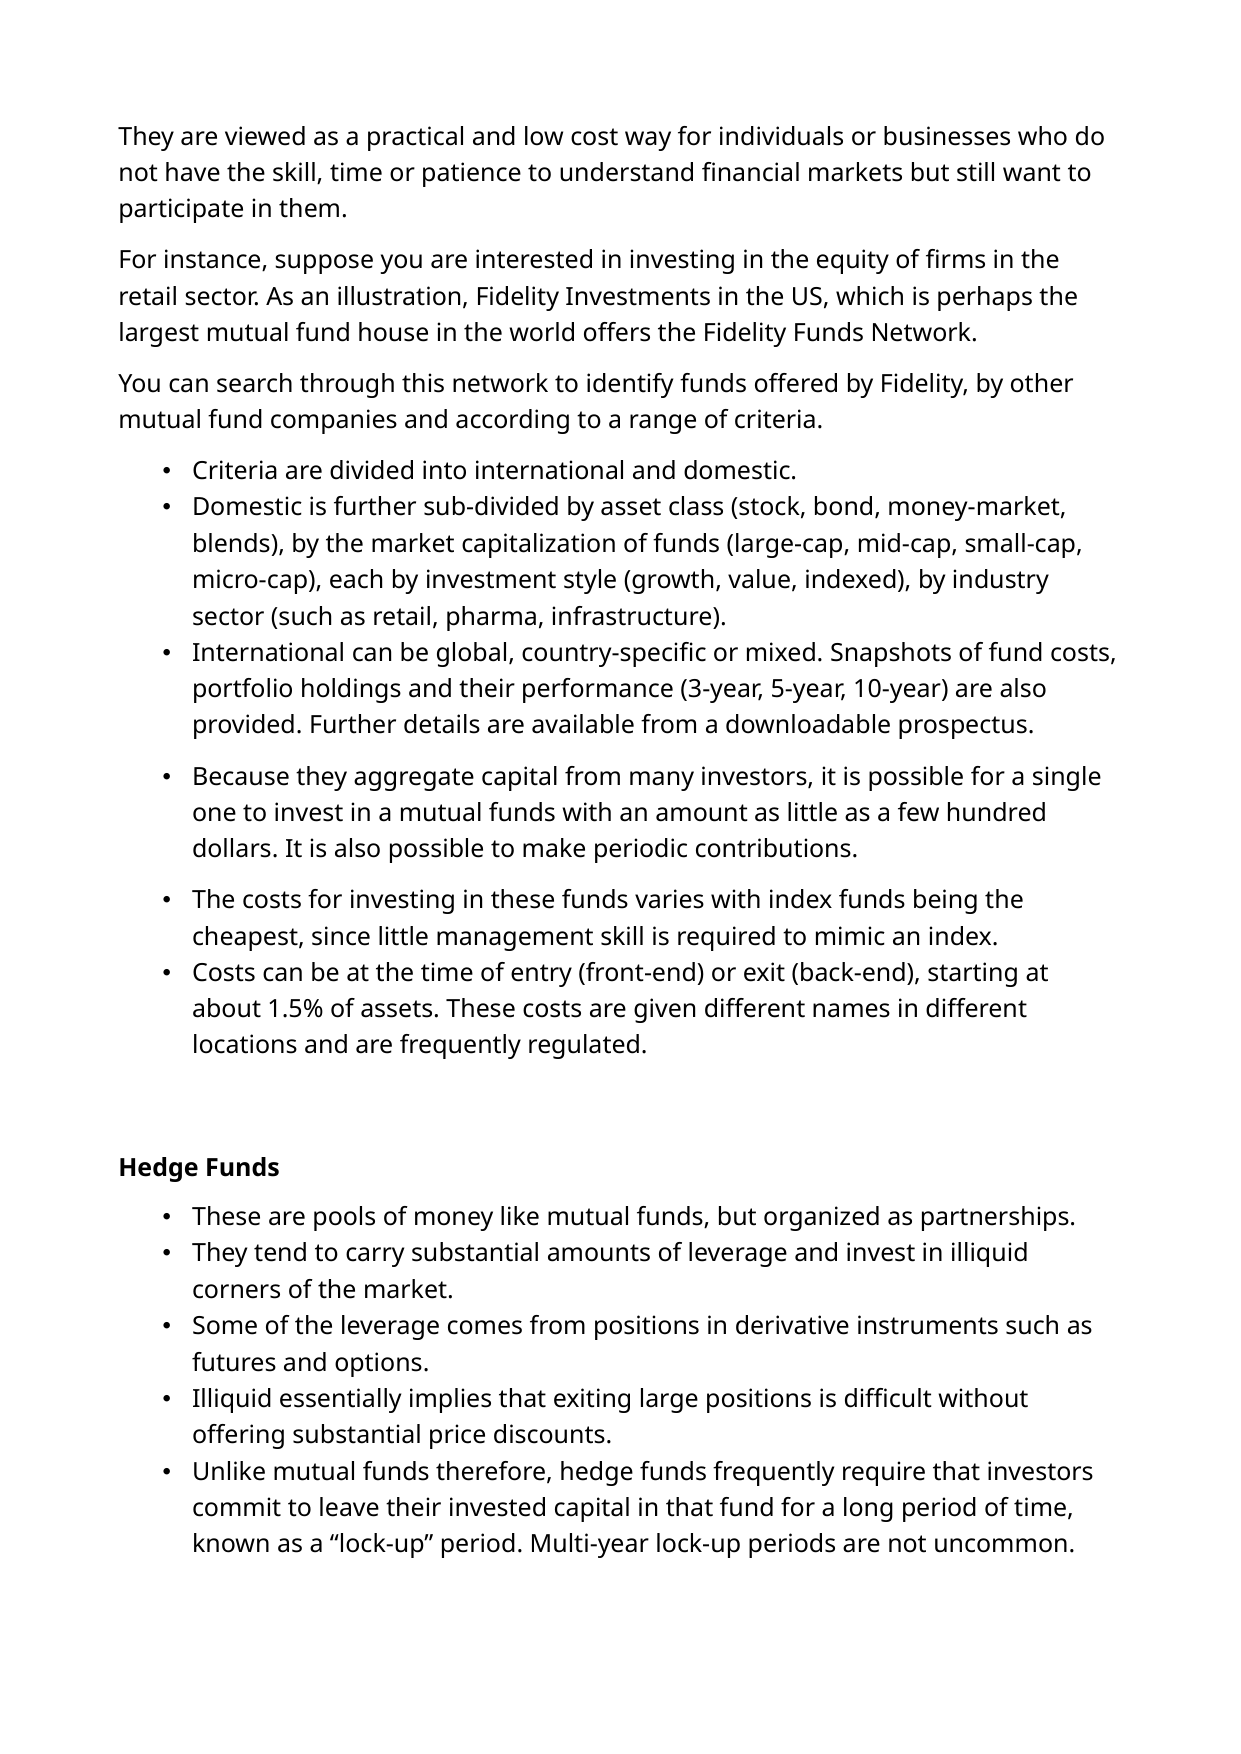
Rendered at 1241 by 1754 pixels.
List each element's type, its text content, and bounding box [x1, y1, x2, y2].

list The costs for investing in these funds varies with index funds being the cheapest, since little management skill is required to mimic an index. [162, 882, 1122, 952]
list International can be global, country-specific or mixed. Snapshots of fund costs, portfolio holdings and their performance (3-year, 5-year, 10-year) are also provided. Further details are available from a downloadable prospectus. [162, 634, 1122, 741]
list Domestic is further sub-divided by asset class (stock, bond, money-market, blends), by the market capitalization of funds (large-cap, mid-cap, small-cap, micro-cap), each by investment style (growth, value, indexed), by industry sector (such as retail, pharma, infrastructure). [162, 489, 1122, 632]
text You can search through this network to identify funds offered by Fidelity, by other mutual fund companies and according to a range of criteria. [118, 365, 1122, 436]
text For instance, suppose you are interested in investing in the equity of firms in the retail sector. As an illustration, Fidelity Investments in the US, which is perhaps the largest mutual fund house in the world offers the Fidelity Funds Network. [118, 242, 1122, 348]
list These are pools of money like mutual funds, but organized as partnerships. [162, 1199, 1122, 1233]
list Illiquid essentially implies that exiting large positions is difficult without offering substantial price discounts. [162, 1381, 1122, 1451]
text They are viewed as a practical and low cost way for individuals or businesses who do not have the skill, time or patience to understand financial markets but still want to participate in them. [118, 118, 1122, 225]
list Some of the leverage comes from positions in derivative instruments such as futures and options. [162, 1308, 1122, 1378]
subtitle Hedge Funds [118, 1150, 1122, 1184]
list Criteria are divided into international and domestic. [162, 453, 1122, 487]
list Costs can be at the time of entry (front-end) or exit (back-end), starting at about 1.5% of assets. These costs are given different names in different locations and are frequently regulated. [162, 954, 1122, 1061]
list Unlike mutual funds therefore, hedge funds frequently require that investors commit to leave their invested capital in that fund for a long period of time, known as a “lock-up” period. Multi-year lock-up periods are not uncommon. [162, 1453, 1122, 1560]
list They tend to carry substantial amounts of leverage and invest in illiquid corners of the market. [162, 1235, 1122, 1306]
list Because they aggregate capital from many investors, it is possible for a single one to invest in a mutual funds with an amount as little as a few hundred dollars. It is also possible to make periodic contributions. [162, 758, 1122, 865]
